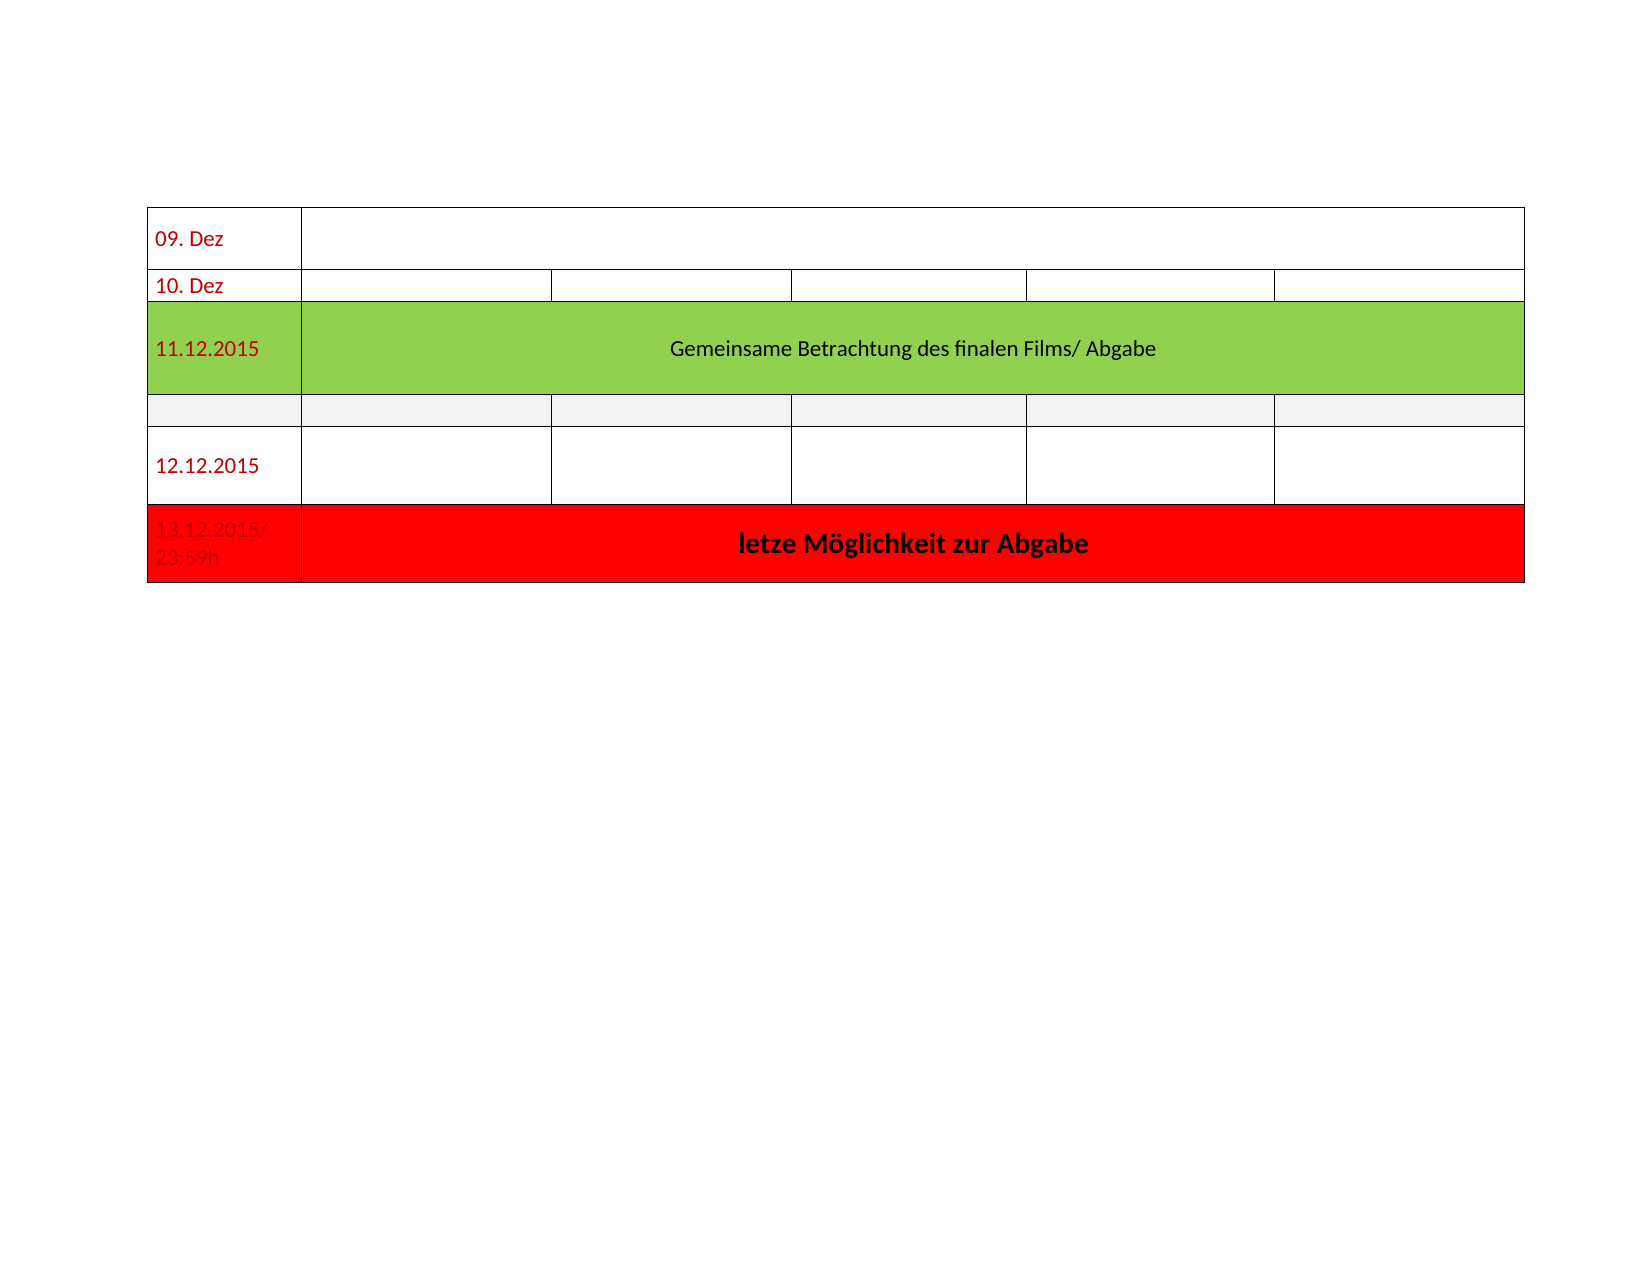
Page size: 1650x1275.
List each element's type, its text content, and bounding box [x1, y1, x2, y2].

table_cell [1275, 270, 1524, 301]
table_cell [552, 270, 791, 301]
table_cell 12.12.2015 [148, 427, 301, 504]
table_cell [302, 208, 1524, 269]
table_cell [1275, 427, 1524, 504]
table_cell 09. Dez [148, 208, 301, 269]
table_cell [792, 270, 1026, 301]
table_cell 11.12.2015 [148, 302, 301, 394]
table_cell [1027, 395, 1274, 426]
table_cell [302, 395, 551, 426]
table_cell [1275, 395, 1524, 426]
table_cell [148, 395, 301, 426]
table_cell Gemeinsame Betrachtung des finalen Films/ Abgabe [302, 302, 1524, 394]
table_cell 10. Dez [148, 270, 301, 301]
table_cell [302, 270, 551, 301]
table_cell [1027, 427, 1274, 504]
table_cell 13.12.2015/ 23:59h [148, 505, 301, 582]
table_cell letze Möglichkeit zur Abgabe [302, 505, 1524, 582]
table_cell [552, 395, 791, 426]
table_cell [302, 427, 551, 504]
table_cell [792, 395, 1026, 426]
table_cell [1027, 270, 1274, 301]
table_cell [552, 427, 791, 504]
table_cell [792, 427, 1026, 504]
